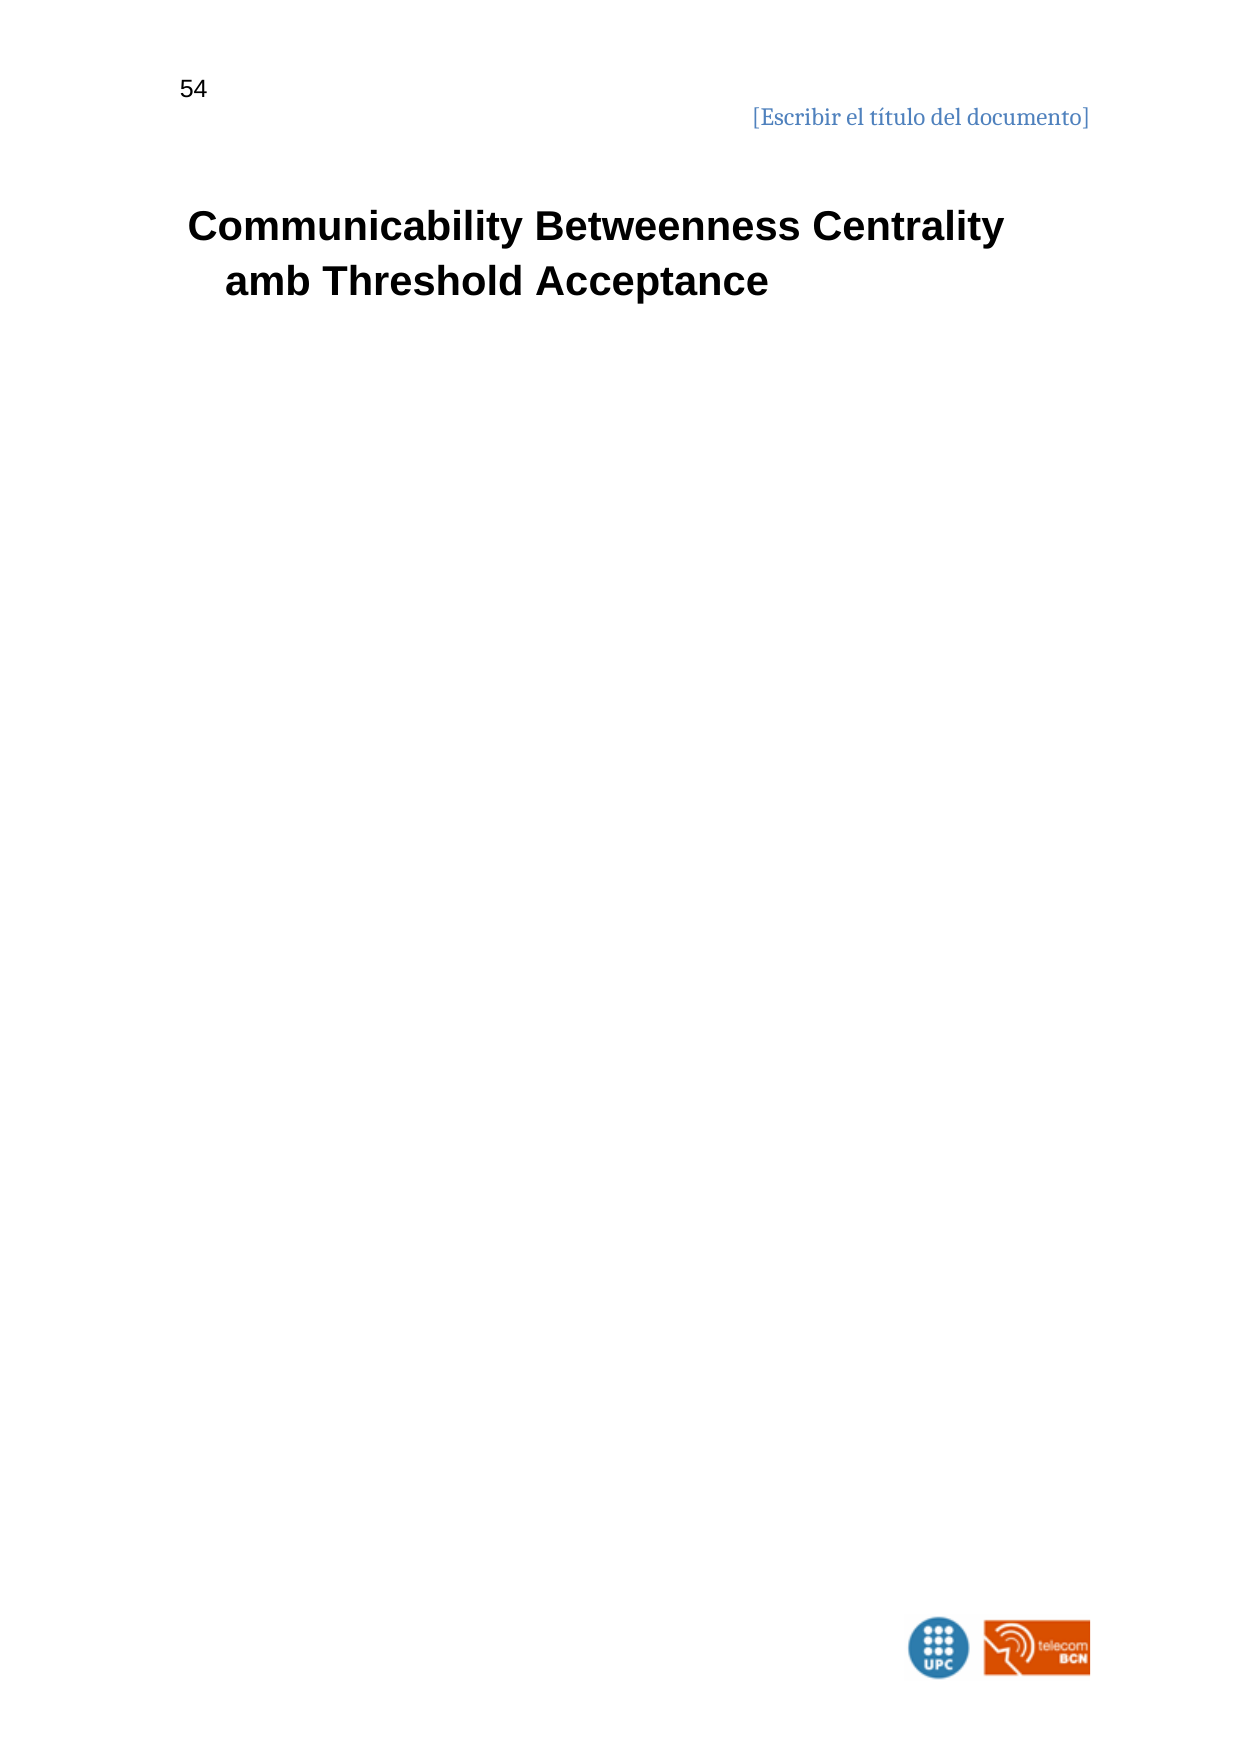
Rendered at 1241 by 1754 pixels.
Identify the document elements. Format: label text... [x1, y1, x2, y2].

subtitle Communicability Betweenness Centrality amb Threshold Acceptance [187, 202, 1090, 305]
picture [904, 1614, 1091, 1681]
